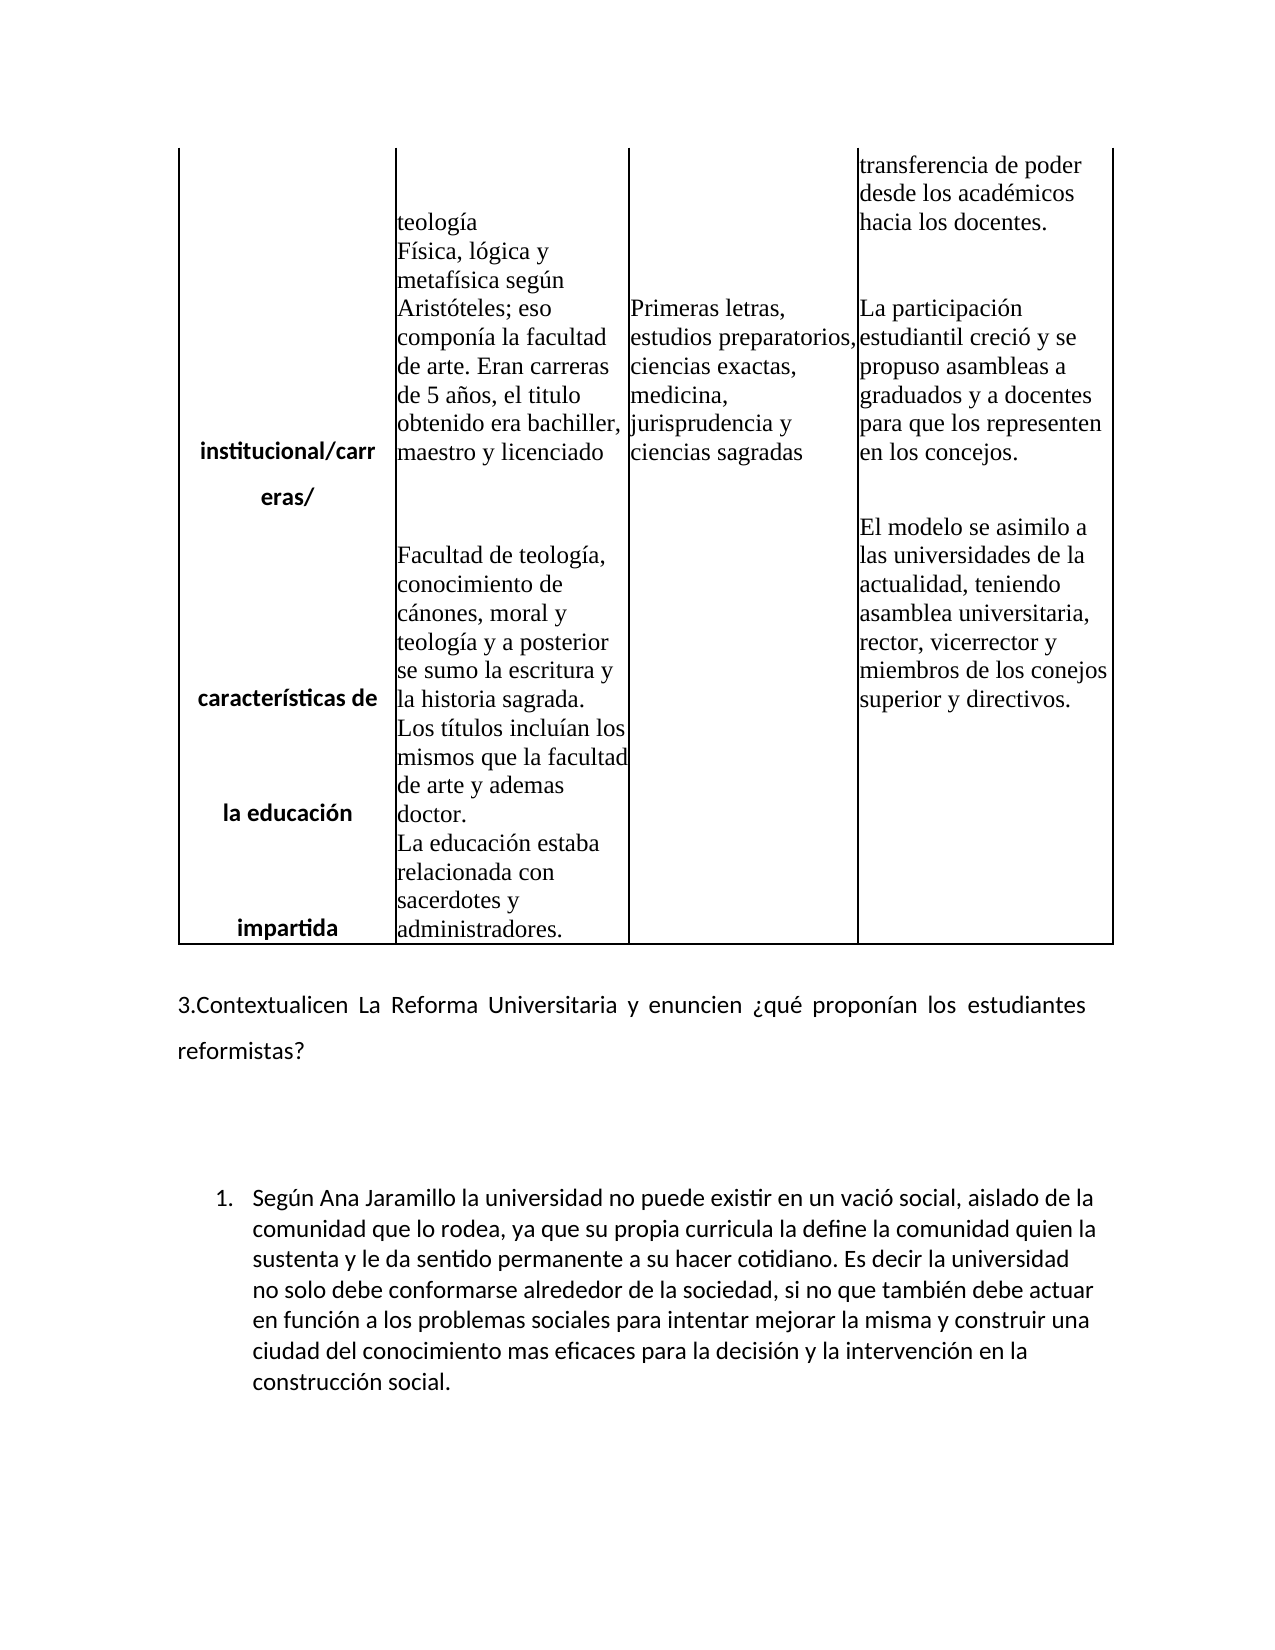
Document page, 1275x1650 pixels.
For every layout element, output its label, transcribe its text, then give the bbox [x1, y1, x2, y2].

table_cell institucional/carr [180, 236, 395, 466]
table_cell Facultad de teología, conocimiento de cánones, moral y teología y a posterior se sumo la escritura y la historia sagrada. [397, 512, 628, 713]
table_cell [630, 148, 857, 236]
table_cell La educación estaba relacionada con sacerdotes y administradores. [397, 828, 628, 943]
text 3.Contextualicen La Reforma Universitaria y enuncien ¿qué proponían los estudiantes reformistas? [177, 989, 1086, 1065]
table_cell La participación estudiantil creció y se propuso asambleas a graduados y a docentes para que los representen en los concejos. [859, 236, 1112, 466]
table_cell [630, 828, 857, 943]
table_cell El modelo se asimilo a las universidades de la actualidad, teniendo asamblea universitaria, rector, vicerrector y miembros de los conejos superior y directivos. [859, 512, 1112, 713]
table_cell impartida [180, 828, 395, 943]
table_cell transferencia de poder desde los académicos hacia los docentes. [859, 148, 1112, 236]
table_cell Los títulos incluían los mismos que la facultad de arte y ademas doctor. [397, 713, 628, 828]
table_cell la educación [180, 713, 395, 828]
table_cell eras/ [180, 466, 395, 512]
table_cell [859, 828, 1112, 943]
table_cell Física, lógica y metafísica según Aristóteles; eso componía la facultad de arte. Eran carreras de 5 años, el titulo obtenido era bachiller, maestro y licenciado [397, 236, 628, 466]
table_cell [859, 466, 1112, 512]
table_cell [630, 466, 857, 512]
table_cell [397, 466, 628, 512]
table_cell [859, 713, 1112, 828]
table_cell teología [397, 148, 628, 236]
list Según Ana Jaramillo la universidad no puede existir en un vació social, aislado de la comunidad que lo rodea, ya que su propia curricula la define la comunidad quien la sustenta y le da sentido permanente a su hacer cotidiano. Es decir la universidad no solo debe conformarse alrededor de la sociedad, si no que también debe actuar en función a los problemas sociales para intentar mejorar la misma y construir una ciudad del conocimiento mas eficaces para la decisión y la intervención en la construcción social. [215, 1182, 1098, 1488]
table_cell [180, 148, 395, 236]
table_cell [630, 713, 857, 828]
table_cell [630, 512, 857, 713]
table_cell Primeras letras, estudios preparatorios, ciencias exactas, medicina, jurisprudencia y ciencias sagradas [630, 236, 857, 466]
table_cell características de [180, 512, 395, 713]
